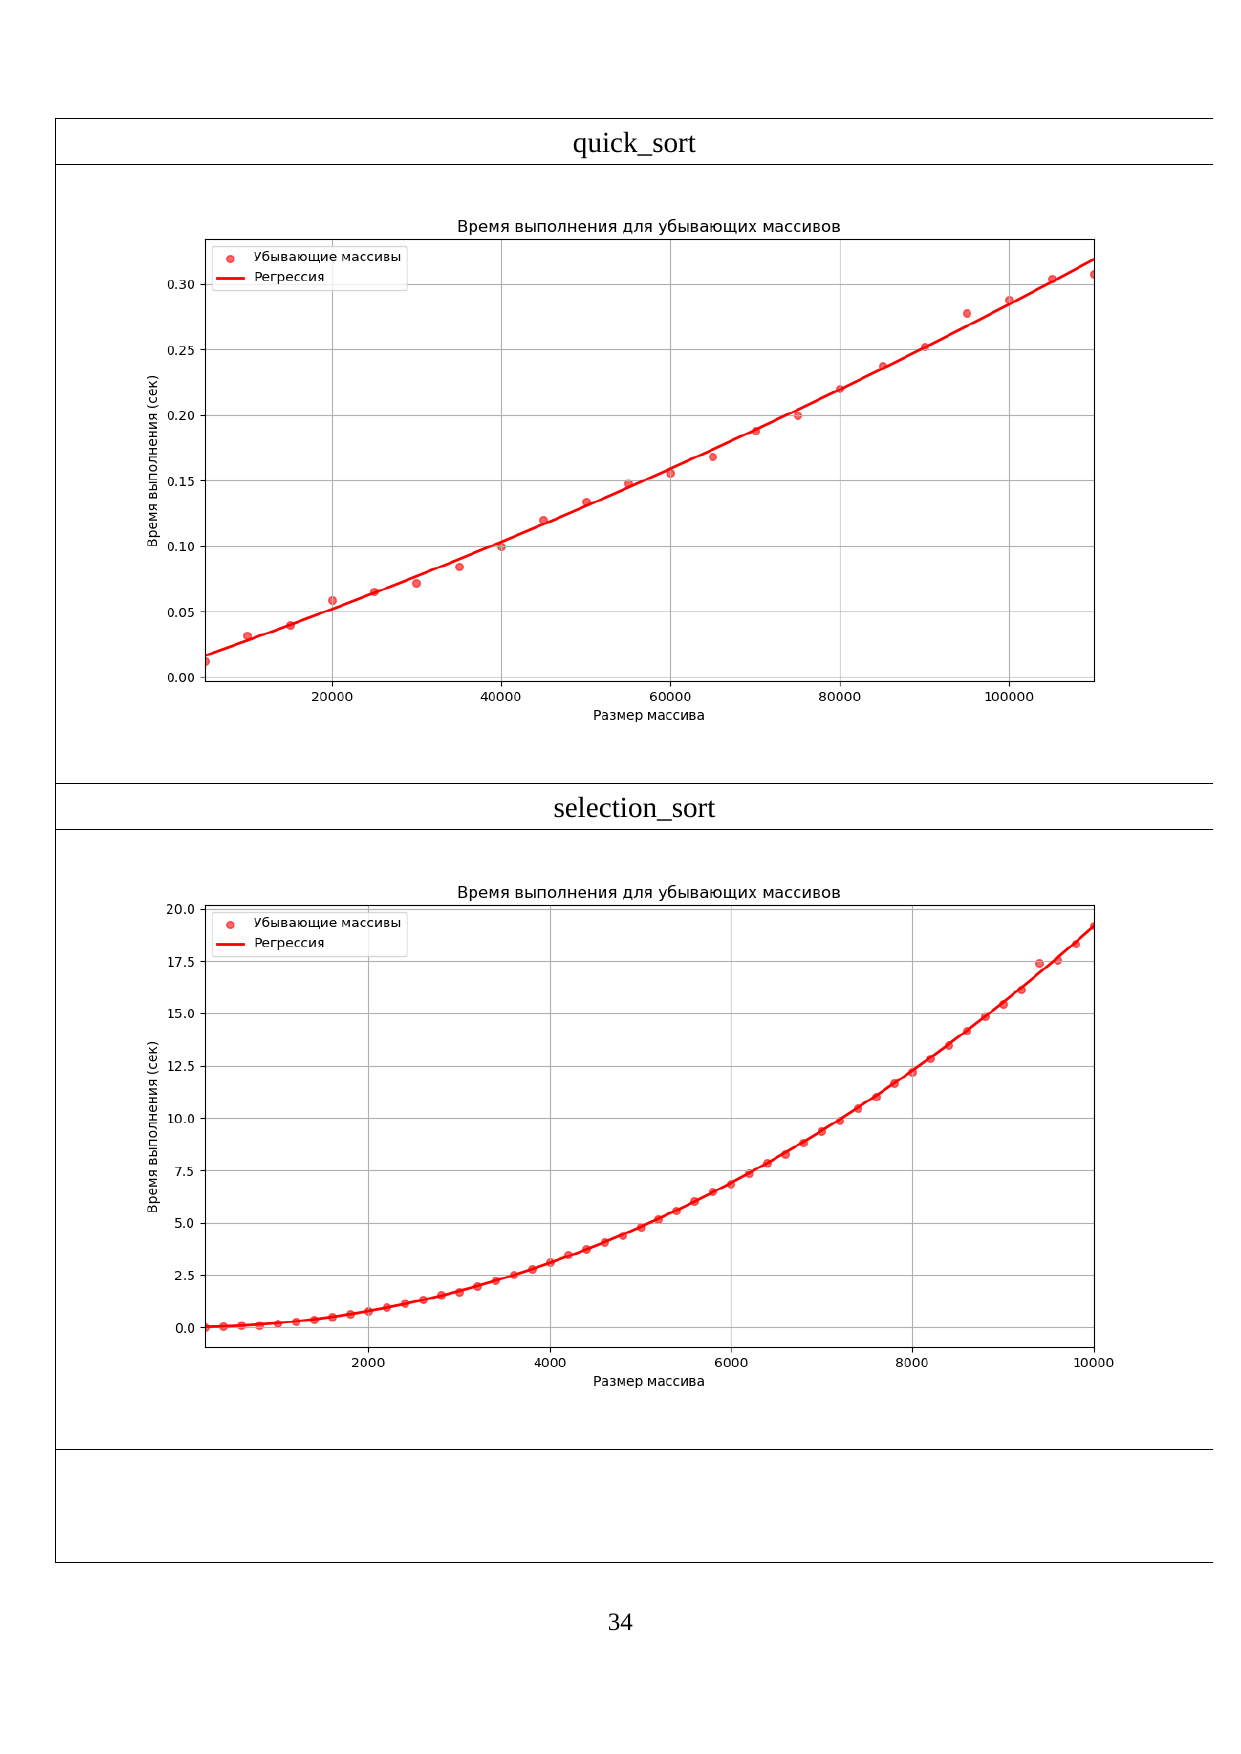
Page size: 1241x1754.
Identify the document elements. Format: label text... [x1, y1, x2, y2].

table_cell quick_sort [56, 119, 1213, 164]
table_cell selection_sort [56, 784, 1213, 829]
picture [61, 836, 1208, 1410]
table_cell [56, 165, 1213, 783]
table_cell [56, 1450, 1213, 1562]
table_cell [56, 830, 1213, 1448]
picture [61, 171, 1208, 744]
